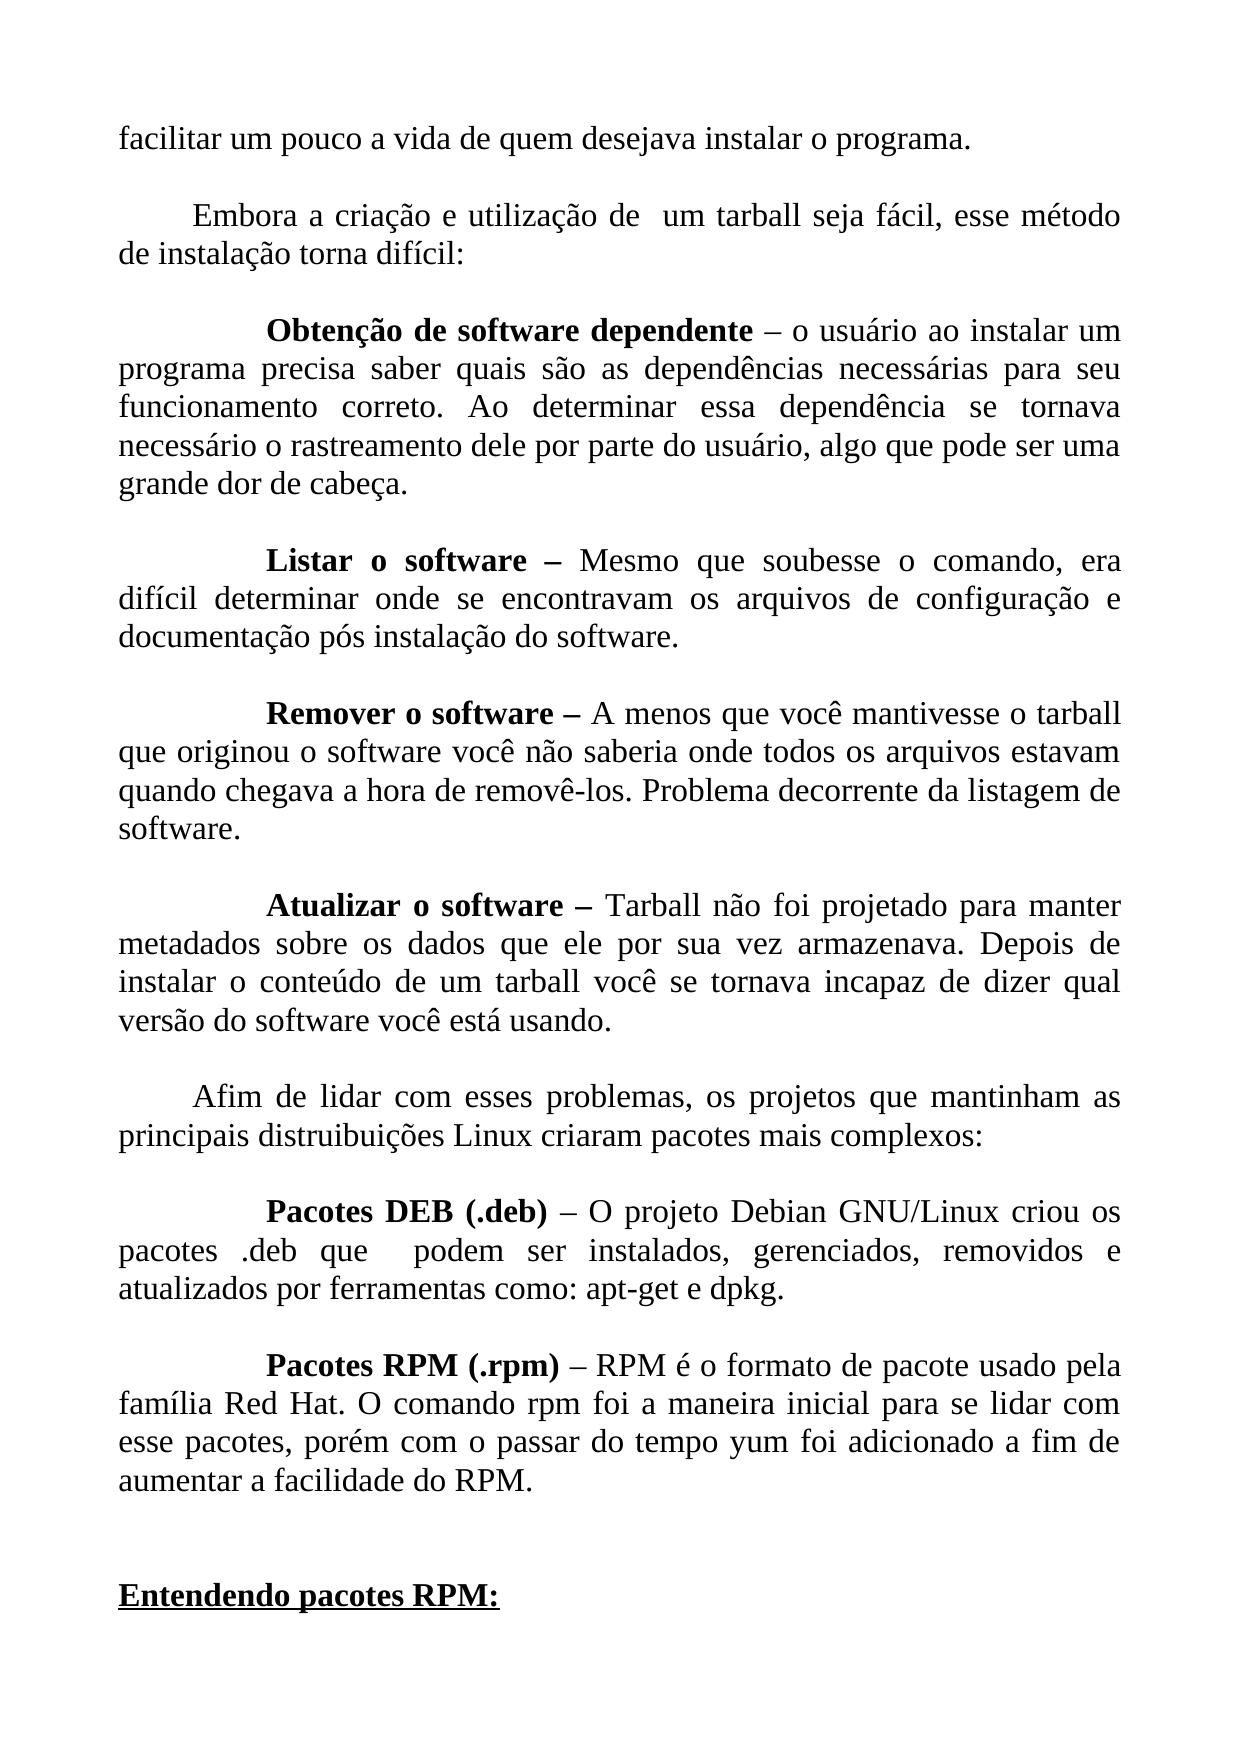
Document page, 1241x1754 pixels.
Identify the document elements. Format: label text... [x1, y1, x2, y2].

text Entendendo pacotes RPM: [118, 1575, 1122, 1613]
text Remover o software – A menos que você mantivesse o tarball que originou o software você não saberia onde todos os arquivos estavam quando chegava a hora de removê-los. Problema decorrente da listagem de software. [118, 693, 1122, 846]
text Afim de lidar com esses problemas, os projetos que mantinham as principais distruibuições Linux criaram pacotes mais complexos: [118, 1076, 1122, 1153]
text Pacotes DEB (.deb) – O projeto Debian GNU/Linux criou os pacotes .deb que podem ser instalados, gerenciados, removidos e atualizados por ferramentas como: apt-get e dpkg. [118, 1191, 1122, 1306]
text Listar o software – Mesmo que soubesse o comando, era difícil determinar onde se encontravam os arquivos de configuração e documentação pós instalação do software. [118, 540, 1122, 655]
text Atualizar o software – Tarball não foi projetado para manter metadados sobre os dados que ele por sua vez armazenava. Depois de instalar o conteúdo de um tarball você se tornava incapaz de dizer qual versão do software você está usando. [118, 885, 1122, 1038]
text Obtenção de software dependente – o usuário ao instalar um programa precisa saber quais são as dependências necessárias para seu funcionamento correto. Ao determinar essa dependência se tornava necessário o rastreamento dele por parte do usuário, algo que pode ser uma grande dor de cabeça. [118, 310, 1122, 501]
text facilitar um pouco a vida de quem desejava instalar o programa. [118, 118, 1122, 156]
text Pacotes RPM (.rpm) – RPM é o formato de pacote usado pela família Red Hat. O comando rpm foi a maneira inicial para se lidar com esse pacotes, porém com o passar do tempo yum foi adicionado a fim de aumentar a facilidade do RPM. [118, 1345, 1122, 1498]
text Embora a criação e utilização de um tarball seja fácil, esse método de instalação torna difícil: [118, 195, 1122, 271]
